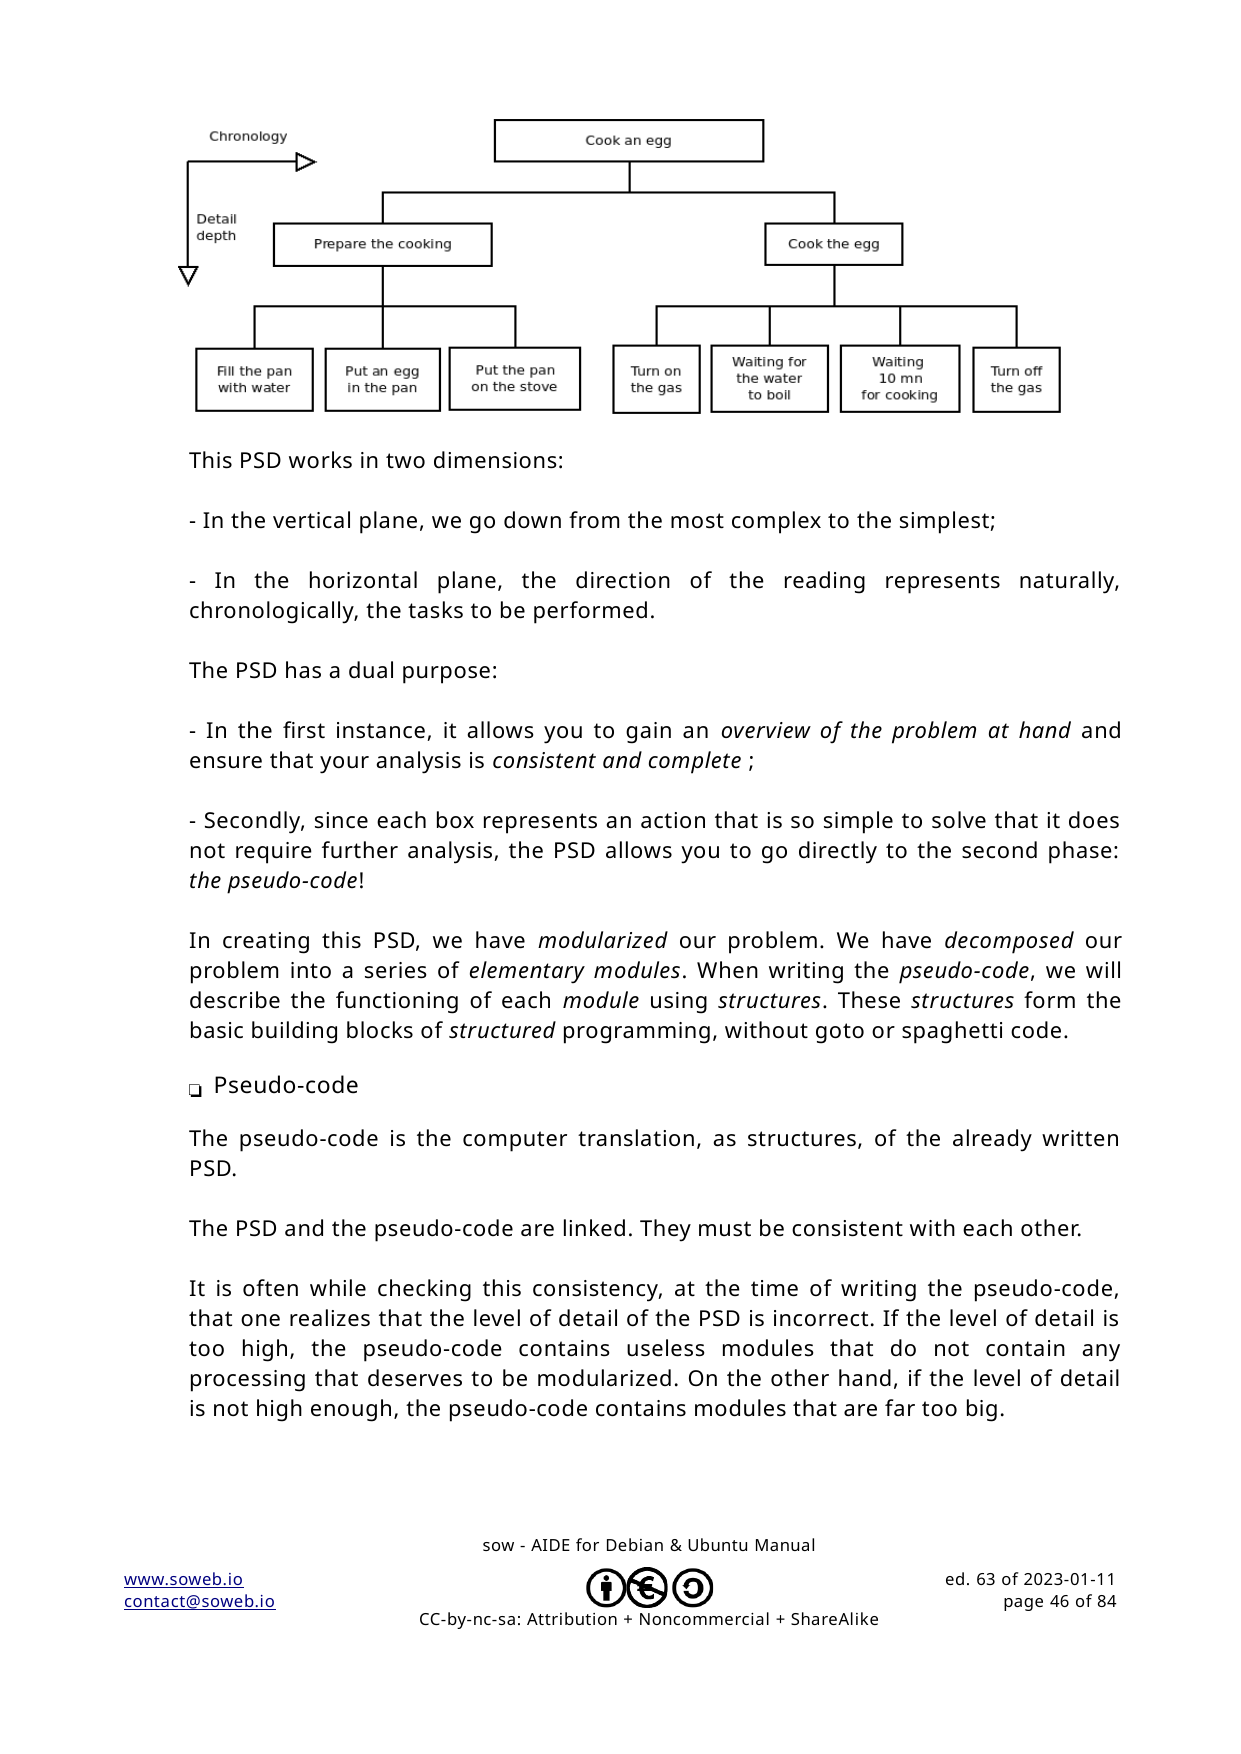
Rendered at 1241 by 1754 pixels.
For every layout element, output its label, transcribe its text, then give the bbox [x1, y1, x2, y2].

picture [177, 118, 1063, 416]
text In creating this PSD, we have modularized our problem. We have decomposed our problem into a series of elementary modules. When writing the pseudo-code, we will describe the functioning of each module using structures. These structures form the basic building blocks of structured programming, without goto or spaghetti code. [189, 925, 1122, 1045]
text This PSD works in two dimensions: [189, 445, 1122, 475]
text The PSD has a dual purpose: [189, 655, 1122, 685]
text - In the vertical plane, we go down from the most complex to the simplest; [189, 505, 1122, 535]
text - In the horizontal plane, the direction of the reading represents naturally, chronologically, the tasks to be performed. [189, 565, 1122, 625]
subtitle Pseudo-code [189, 1069, 1122, 1111]
text The pseudo-code is the computer translation, as structures, of the already written PSD. [189, 1123, 1122, 1183]
text - In the first instance, it allows you to gain an overview of the problem at hand and ensure that your analysis is consistent and complete ; [189, 715, 1122, 775]
picture [672, 1567, 714, 1608]
text - Secondly, since each box represents an action that is so simple to solve that it does not require further analysis, the PSD allows you to go directly to the second phase: the pseudo-code! [189, 805, 1122, 895]
picture [585, 1567, 668, 1608]
text The PSD and the pseudo-code are linked. They must be consistent with each other. [189, 1213, 1122, 1243]
text It is often while checking this consistency, at the time of writing the pseudo-code, that one realizes that the level of detail of the PSD is incorrect. If the level of detail is too high, the pseudo-code contains useless modules that do not contain any processing that deserves to be modularized. On the other hand, if the level of detail is not high enough, the pseudo-code contains modules that are far too big. [189, 1273, 1122, 1423]
